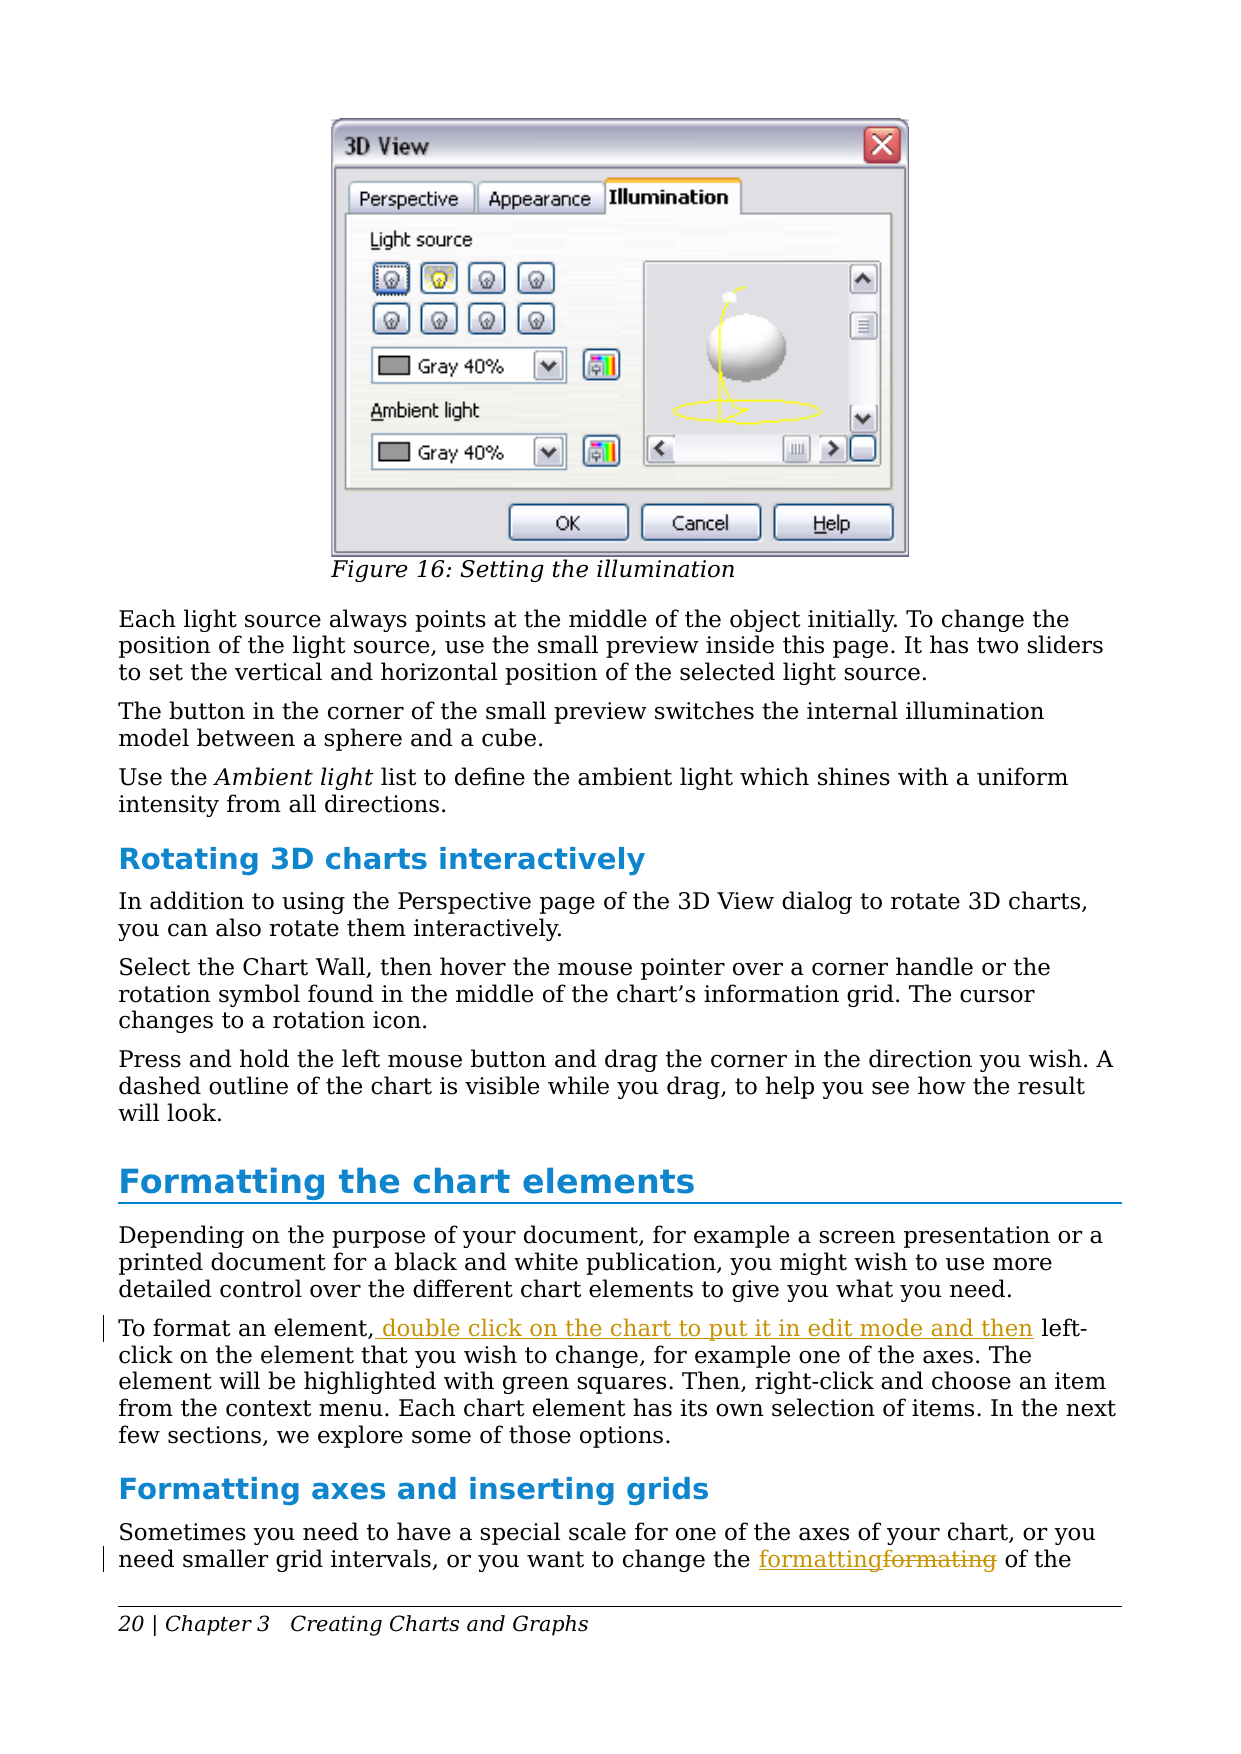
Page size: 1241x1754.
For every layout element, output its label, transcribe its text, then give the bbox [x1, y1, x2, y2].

text Figure 16: Setting the illumination [331, 557, 909, 583]
text In addition to using the Perspective page of the 3D View dialog to rotate 3D charts, you can also rotate them interactively. [118, 888, 1122, 942]
text Sometimes you need to have a special scale for one of the axes of your chart, or you need smaller grid intervals, or you want to change the formatting of the labels on the axis. After highlighting the axis you wish to change, right-click and choose one of the items from the pop-up menu. [118, 1519, 1122, 1572]
text Use the Ambient light list to define the ambient light which shines with a uniform intensity from all directions. [118, 764, 1122, 818]
picture [331, 118, 909, 557]
text Depending on the purpose of your document, for example a screen presentation or a printed document for a black and white publication, you might wish to use more detailed control over the different chart elements to give you what you need. [118, 1223, 1122, 1303]
text Each light source always points at the middle of the object initially. To change the position of the light source, use the small preview inside this page. It has two sliders to set the vertical and horizontal position of the selected light source. [118, 606, 1122, 686]
subtitle Formatting the chart elements [118, 1163, 1122, 1202]
subtitle Rotating 3D charts interactively [118, 842, 1122, 876]
text Press and hold the left mouse button and drag the corner in the direction you wish. A dashed outline of the chart is visible while you drag, to help you see how the result will look. [118, 1047, 1122, 1127]
text Select the Chart Wall, then hover the mouse pointer over a corner handle or the rotation symbol found in the middle of the chart’s information grid. The cursor changes to a rotation icon. [118, 954, 1122, 1034]
subtitle Formatting axes and inserting grids [118, 1473, 1122, 1507]
text To format an element, double click on the chart to put it in edit mode and then left-click on the element that you wish to change, for example one of the axes. The element will be highlighted with green squares. Then, right-click and choose an item from the context menu. Each chart element has its own selection of items. In the next few sections, we explore some of those options. [118, 1315, 1122, 1448]
text The button in the corner of the small preview switches the internal illumination model between a sphere and a cube. [118, 698, 1122, 752]
